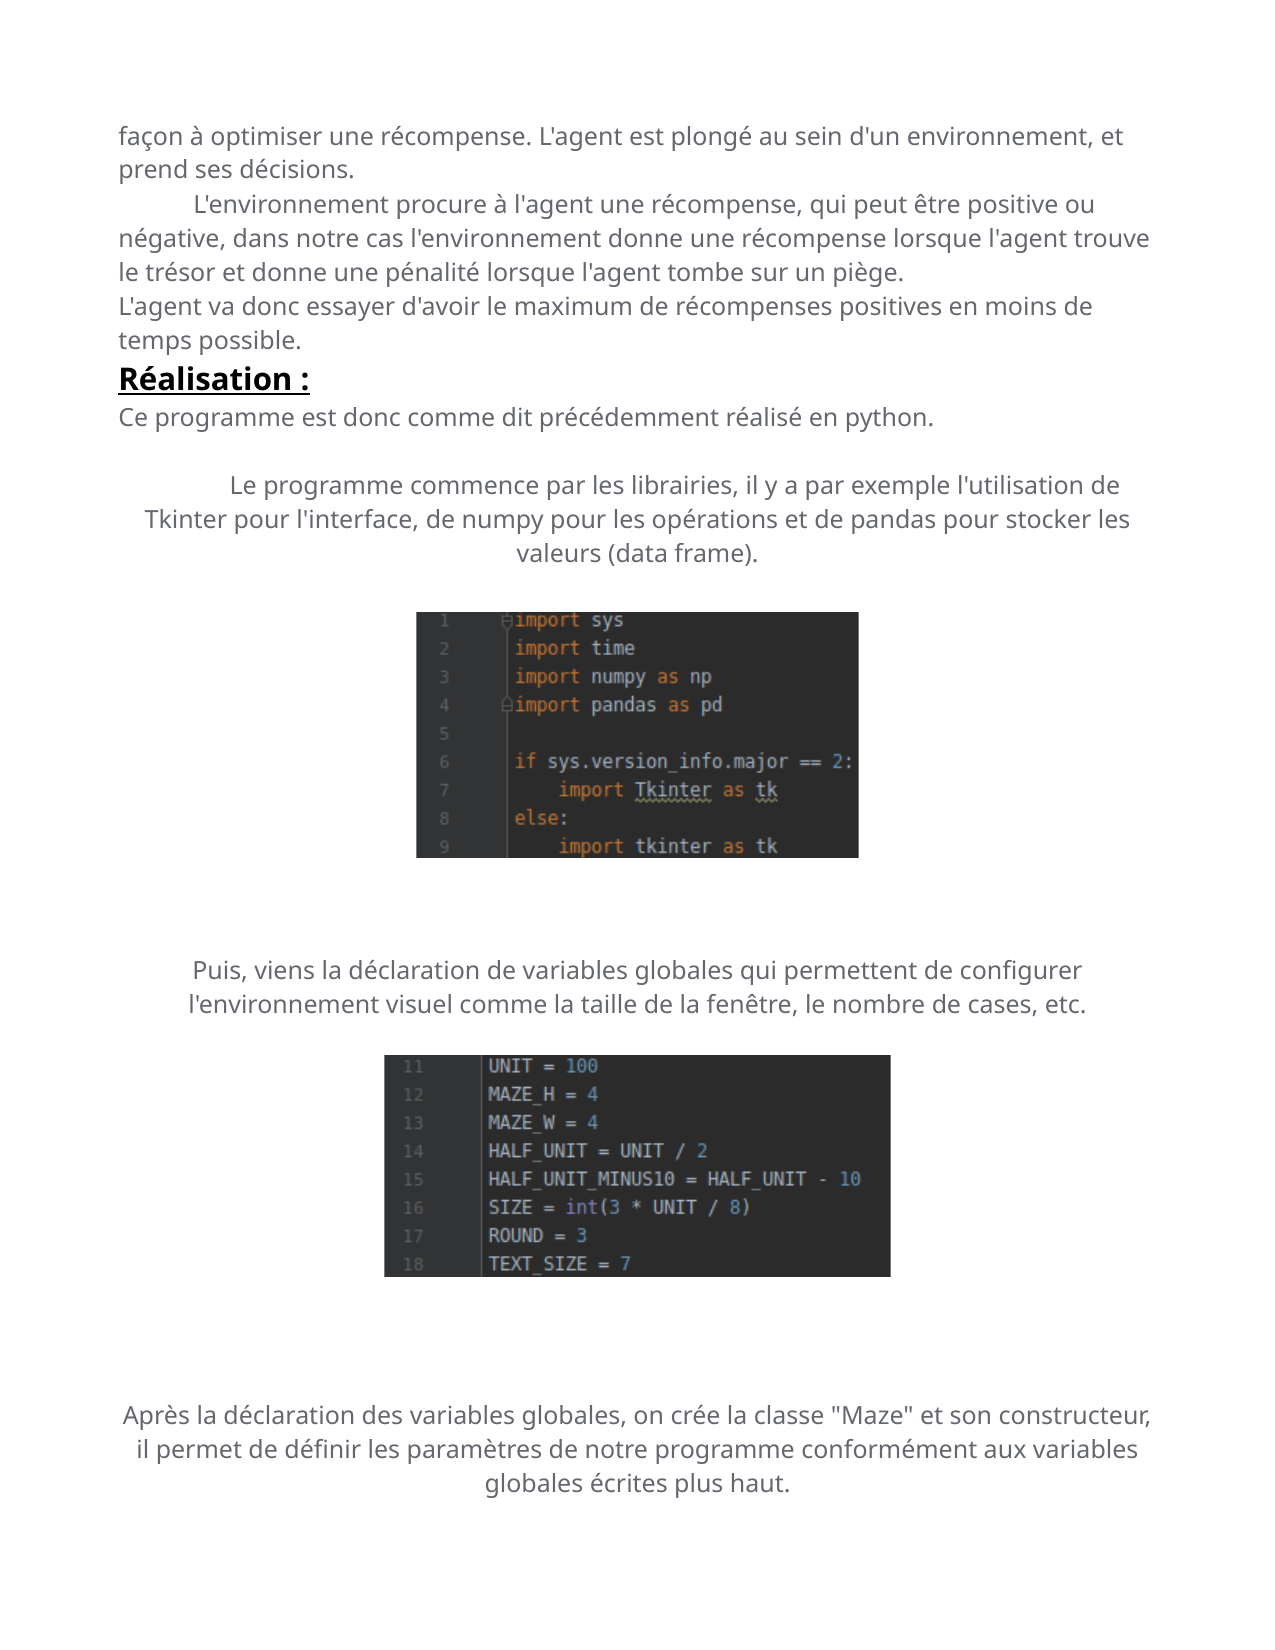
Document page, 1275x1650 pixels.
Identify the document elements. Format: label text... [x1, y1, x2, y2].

text L'environnement procure à l'agent une récompense, qui peut être positive ou négative, dans notre cas l'environnement donne une récompense lorsque l'agent trouve le trésor et donne une pénalité lorsque l'agent tombe sur un piège. [118, 186, 1157, 288]
text façon à optimiser une récompense. L'agent est plongé au sein d'un environnement, et prend ses décisions. [118, 118, 1157, 186]
text L'agent va donc essayer d'avoir le maximum de récompenses positives en moins de temps possible. [118, 288, 1157, 357]
text Le programme commence par les librairies, il y a par exemple l'utilisation de Tkinter pour l'interface, de numpy pour les opérations et de pandas pour stocker les valeurs (data frame). [118, 433, 1157, 569]
text Après la déclaration des variables globales, on crée la classe "Maze" et son constructeur, il permet de définir les paramètres de notre programme conformément aux variables globales écrites plus haut. [118, 1398, 1157, 1500]
picture [384, 1055, 891, 1277]
text Réalisation : [118, 357, 1157, 399]
text Puis, viens la déclaration de variables globales qui permettent de configurer l'environnement visuel comme la taille de la fenêtre, le nombre de cases, etc. [118, 953, 1157, 1021]
text Ce programme est donc comme dit précédemment réalisé en python. [118, 399, 1157, 433]
picture [416, 612, 859, 858]
